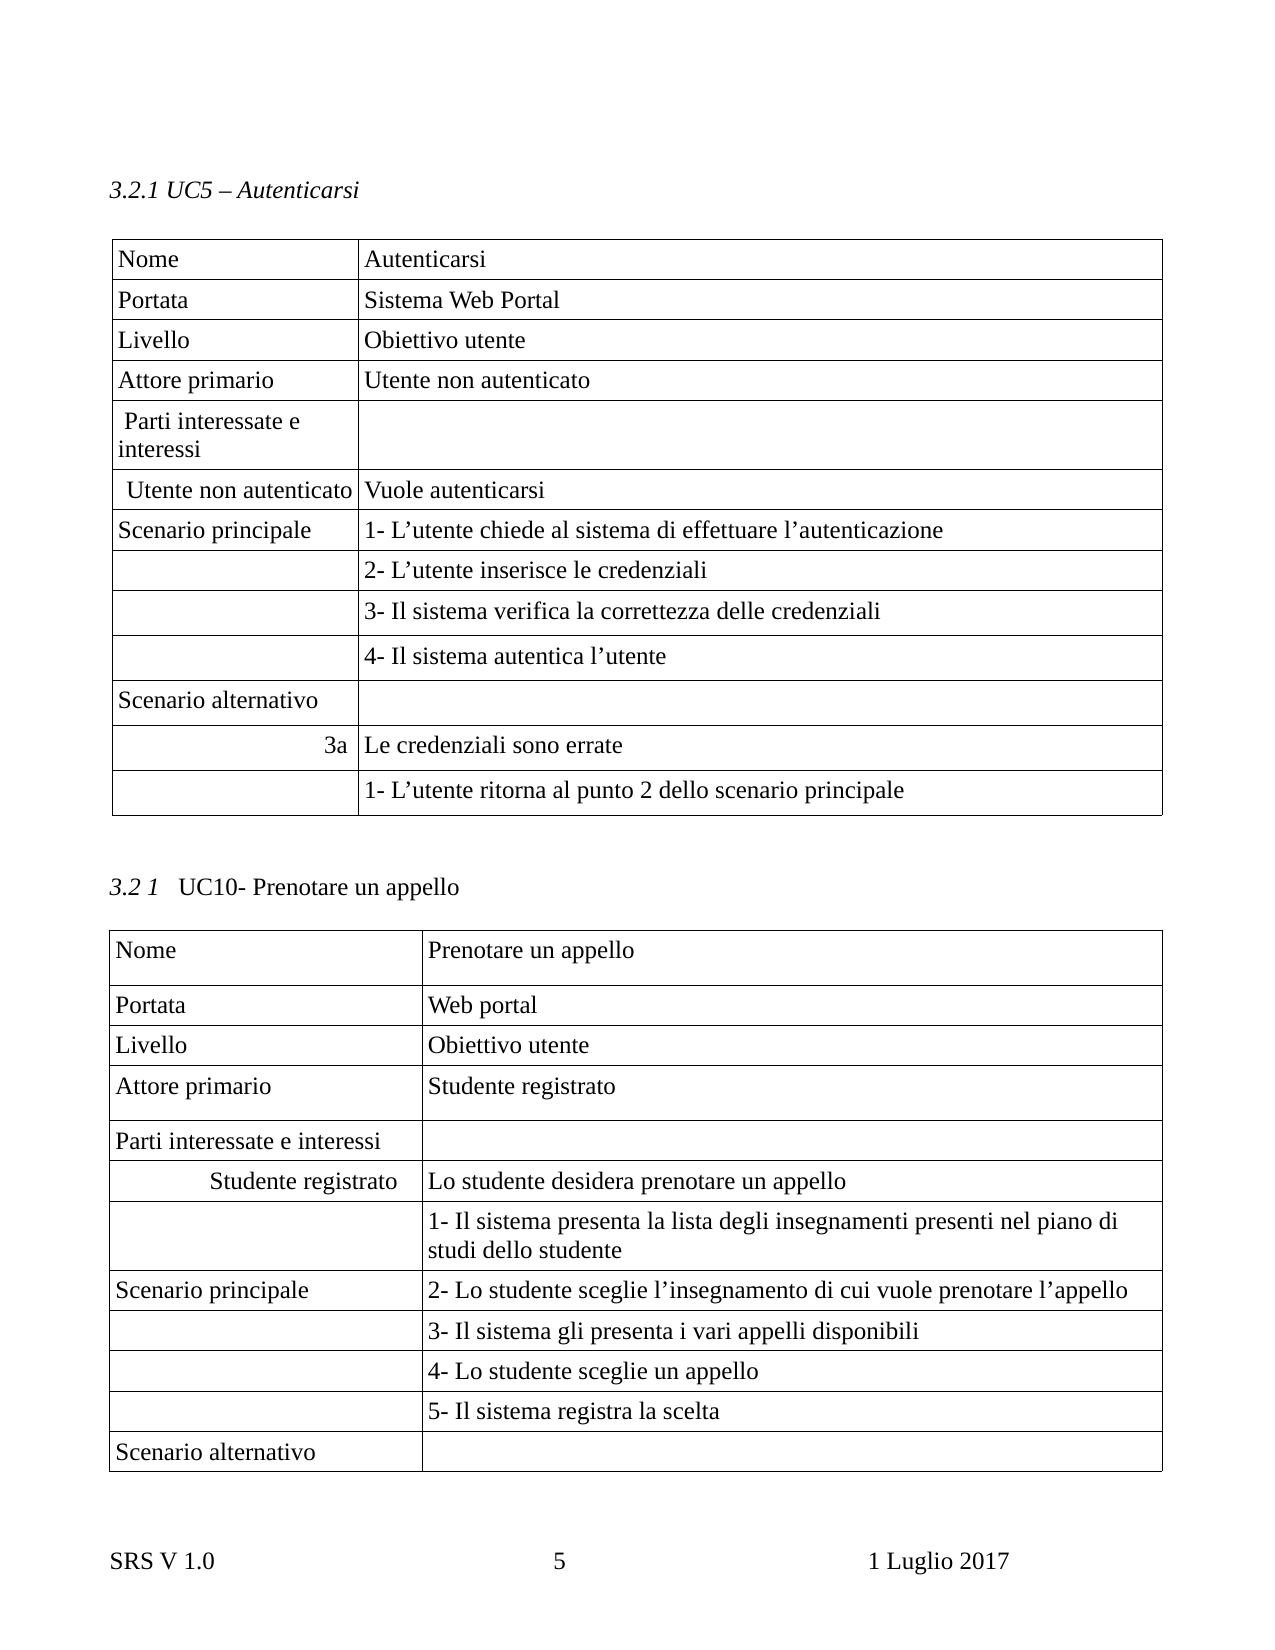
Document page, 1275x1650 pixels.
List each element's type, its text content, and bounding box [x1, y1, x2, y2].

table_cell Attore primario [113, 361, 358, 400]
table_cell Attore primario [110, 1066, 422, 1120]
table_cell Parti interessate e interessi [113, 401, 358, 469]
table_cell Livello [113, 320, 358, 360]
table_cell 5- Il sistema registra la scelta [423, 1392, 1162, 1431]
subtitle 3.2.1 UC5 – Autenticarsi [109, 175, 1162, 204]
table_cell 2- L’utente inserisce le credenziali [359, 551, 1162, 590]
table_cell 4- Il sistema autentica l’utente [359, 636, 1162, 680]
table_cell Studente registrato [423, 1066, 1162, 1120]
table_cell Studente registrato [110, 1161, 422, 1201]
table_cell Utente non autenticato [113, 470, 358, 509]
table_cell 3- Il sistema verifica la correttezza delle credenziali [359, 591, 1162, 635]
table_cell 3- Il sistema gli presenta i vari appelli disponibili [423, 1311, 1162, 1350]
table_cell [423, 1432, 1162, 1471]
subtitle 3.2 1 UC10- Prenotare un appello [109, 872, 1162, 901]
table_cell Lo studente desidera prenotare un appello [423, 1161, 1162, 1201]
table_cell Portata [110, 986, 422, 1025]
table_cell Le credenziali sono errate [359, 726, 1162, 769]
table_cell 2- Lo studente sceglie l’insegnamento di cui vuole prenotare l’appello [423, 1271, 1162, 1310]
table_cell 4- Lo studente sceglie un appello [423, 1351, 1162, 1391]
table_cell Scenario principale [110, 1271, 422, 1310]
table_cell [110, 1351, 422, 1391]
table_cell Obiettivo utente [359, 320, 1162, 360]
table_cell Obiettivo utente [423, 1026, 1162, 1065]
table_cell [359, 681, 1162, 725]
table_cell 1- Il sistema presenta la lista degli insegnamenti presenti nel piano di studi dello studente [423, 1202, 1162, 1270]
table_cell Sistema Web Portal [359, 280, 1162, 319]
table_cell [110, 1311, 422, 1350]
table_cell Parti interessate e interessi [110, 1121, 422, 1160]
table_header Nome [113, 240, 358, 279]
table_cell Scenario alternativo [113, 681, 358, 725]
table_cell Vuole autenticarsi [359, 470, 1162, 509]
table_cell 1- L’utente chiede al sistema di effettuare l’autenticazione [359, 510, 1162, 550]
table_cell Web portal [423, 986, 1162, 1025]
table_cell [113, 591, 358, 635]
table_header Prenotare un appello [423, 931, 1162, 984]
table_cell Scenario alternativo [110, 1432, 422, 1471]
table_header Autenticarsi [359, 240, 1162, 279]
table_cell [113, 551, 358, 590]
table_cell [113, 771, 358, 814]
table_cell [110, 1392, 422, 1431]
table_cell Scenario principale [113, 510, 358, 550]
table_header Nome [110, 931, 422, 984]
table_cell [113, 636, 358, 680]
table_cell [110, 1202, 422, 1270]
table_cell 3a [113, 726, 358, 769]
table_cell Livello [110, 1026, 422, 1065]
table_cell [359, 401, 1162, 469]
table_cell Utente non autenticato [359, 361, 1162, 400]
table_cell [423, 1121, 1162, 1160]
table_cell 1- L’utente ritorna al punto 2 dello scenario principale [359, 771, 1162, 814]
table_cell Portata [113, 280, 358, 319]
